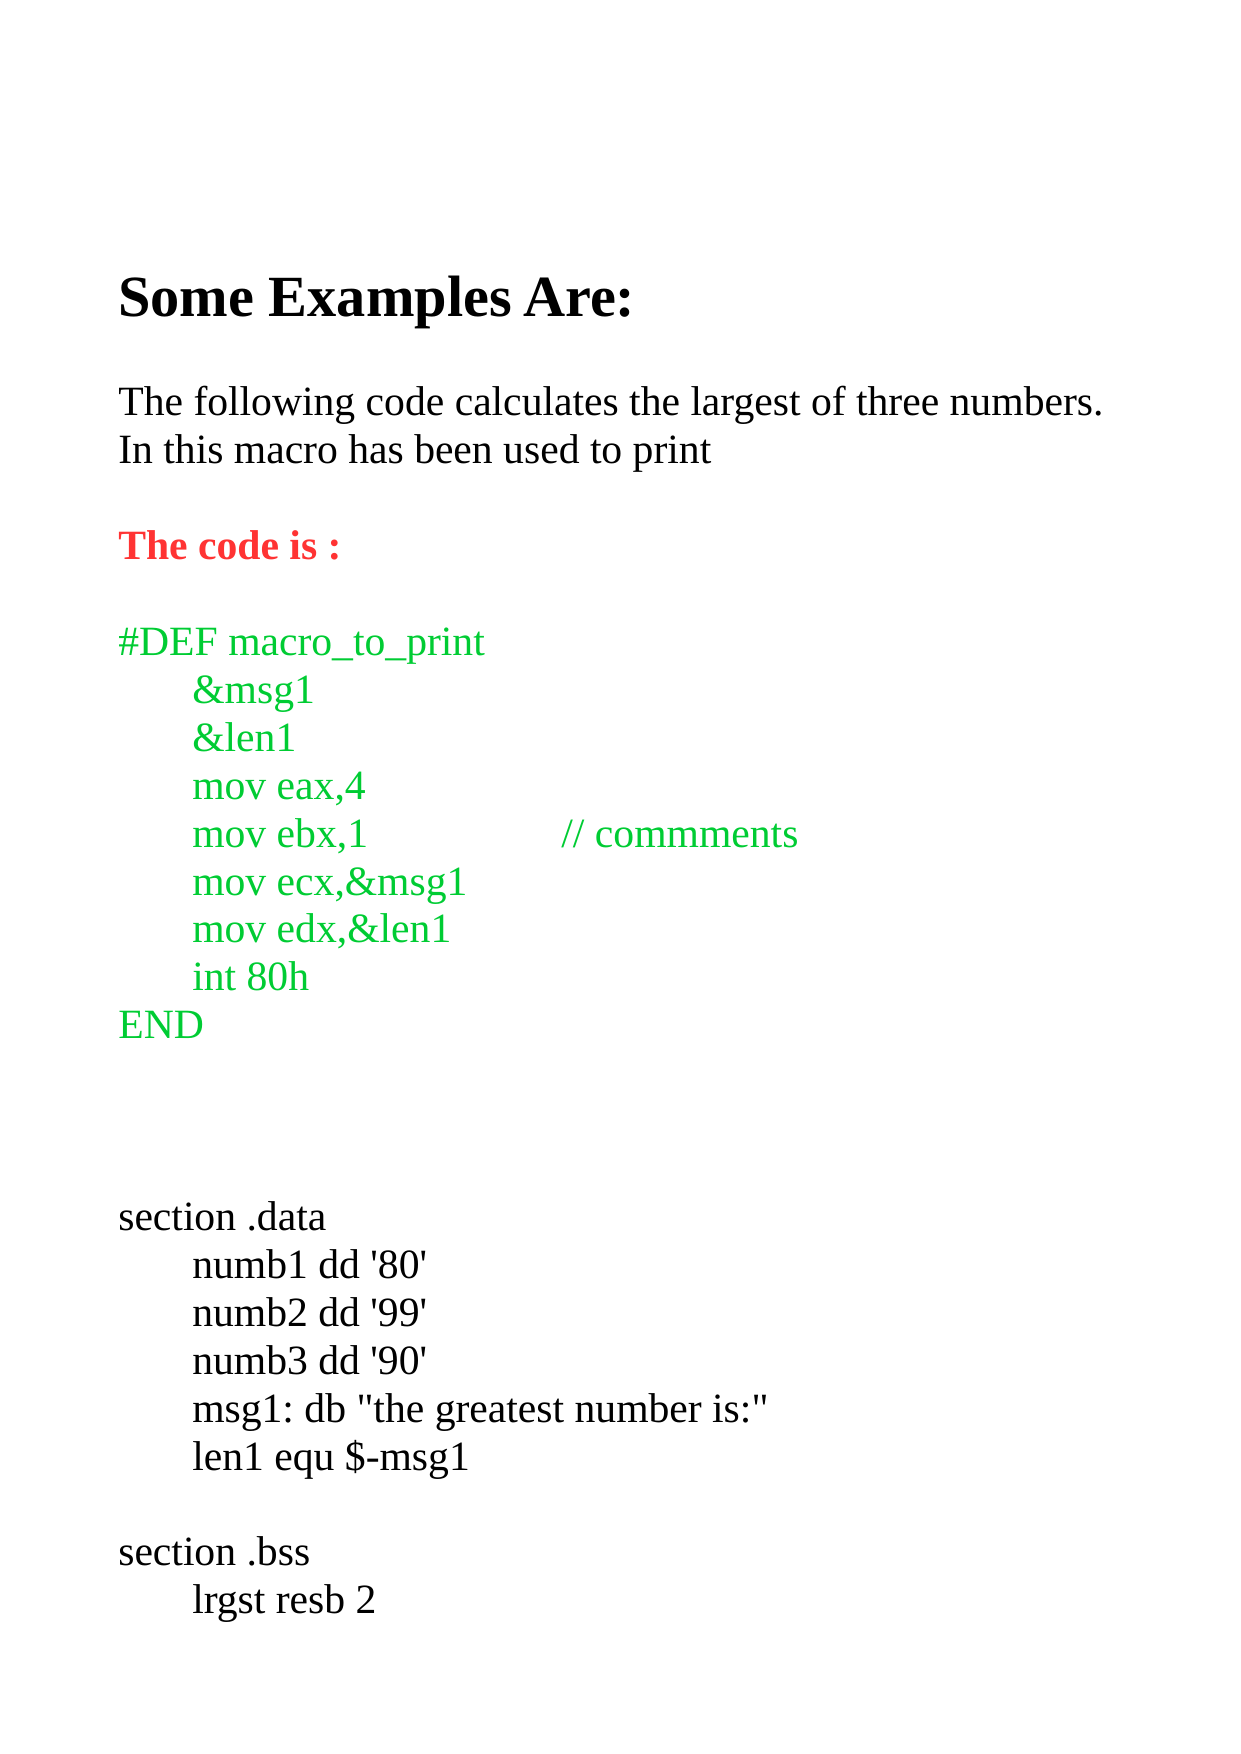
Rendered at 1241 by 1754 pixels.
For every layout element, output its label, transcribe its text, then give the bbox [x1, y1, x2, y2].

text mov edx,&len1 [118, 904, 1122, 952]
text int 80h [118, 952, 1122, 1000]
text The following code calculates the largest of three numbers. [118, 377, 1122, 425]
text &len1 [118, 712, 1122, 760]
text Some Examples Are: [118, 262, 1122, 329]
text msg1: db "the greatest number is:" [118, 1383, 1122, 1431]
text #DEF macro_to_print [118, 616, 1122, 664]
text END [118, 1000, 1122, 1048]
text mov eax,4 [118, 760, 1122, 808]
text numb2 dd '99' [118, 1287, 1122, 1335]
text lrgst resb 2 [118, 1575, 1122, 1623]
text mov ecx,&msg1 [118, 856, 1122, 904]
text In this macro has been used to print [118, 425, 1122, 473]
text &msg1 [118, 664, 1122, 712]
text numb3 dd '90' [118, 1335, 1122, 1383]
text len1 equ $-msg1 [118, 1431, 1122, 1479]
text section .bss [118, 1527, 1122, 1575]
text section .data [118, 1191, 1122, 1239]
text mov ebx,1 // commments [118, 808, 1122, 856]
text The code is : [118, 521, 1122, 568]
text numb1 dd '80' [118, 1239, 1122, 1287]
